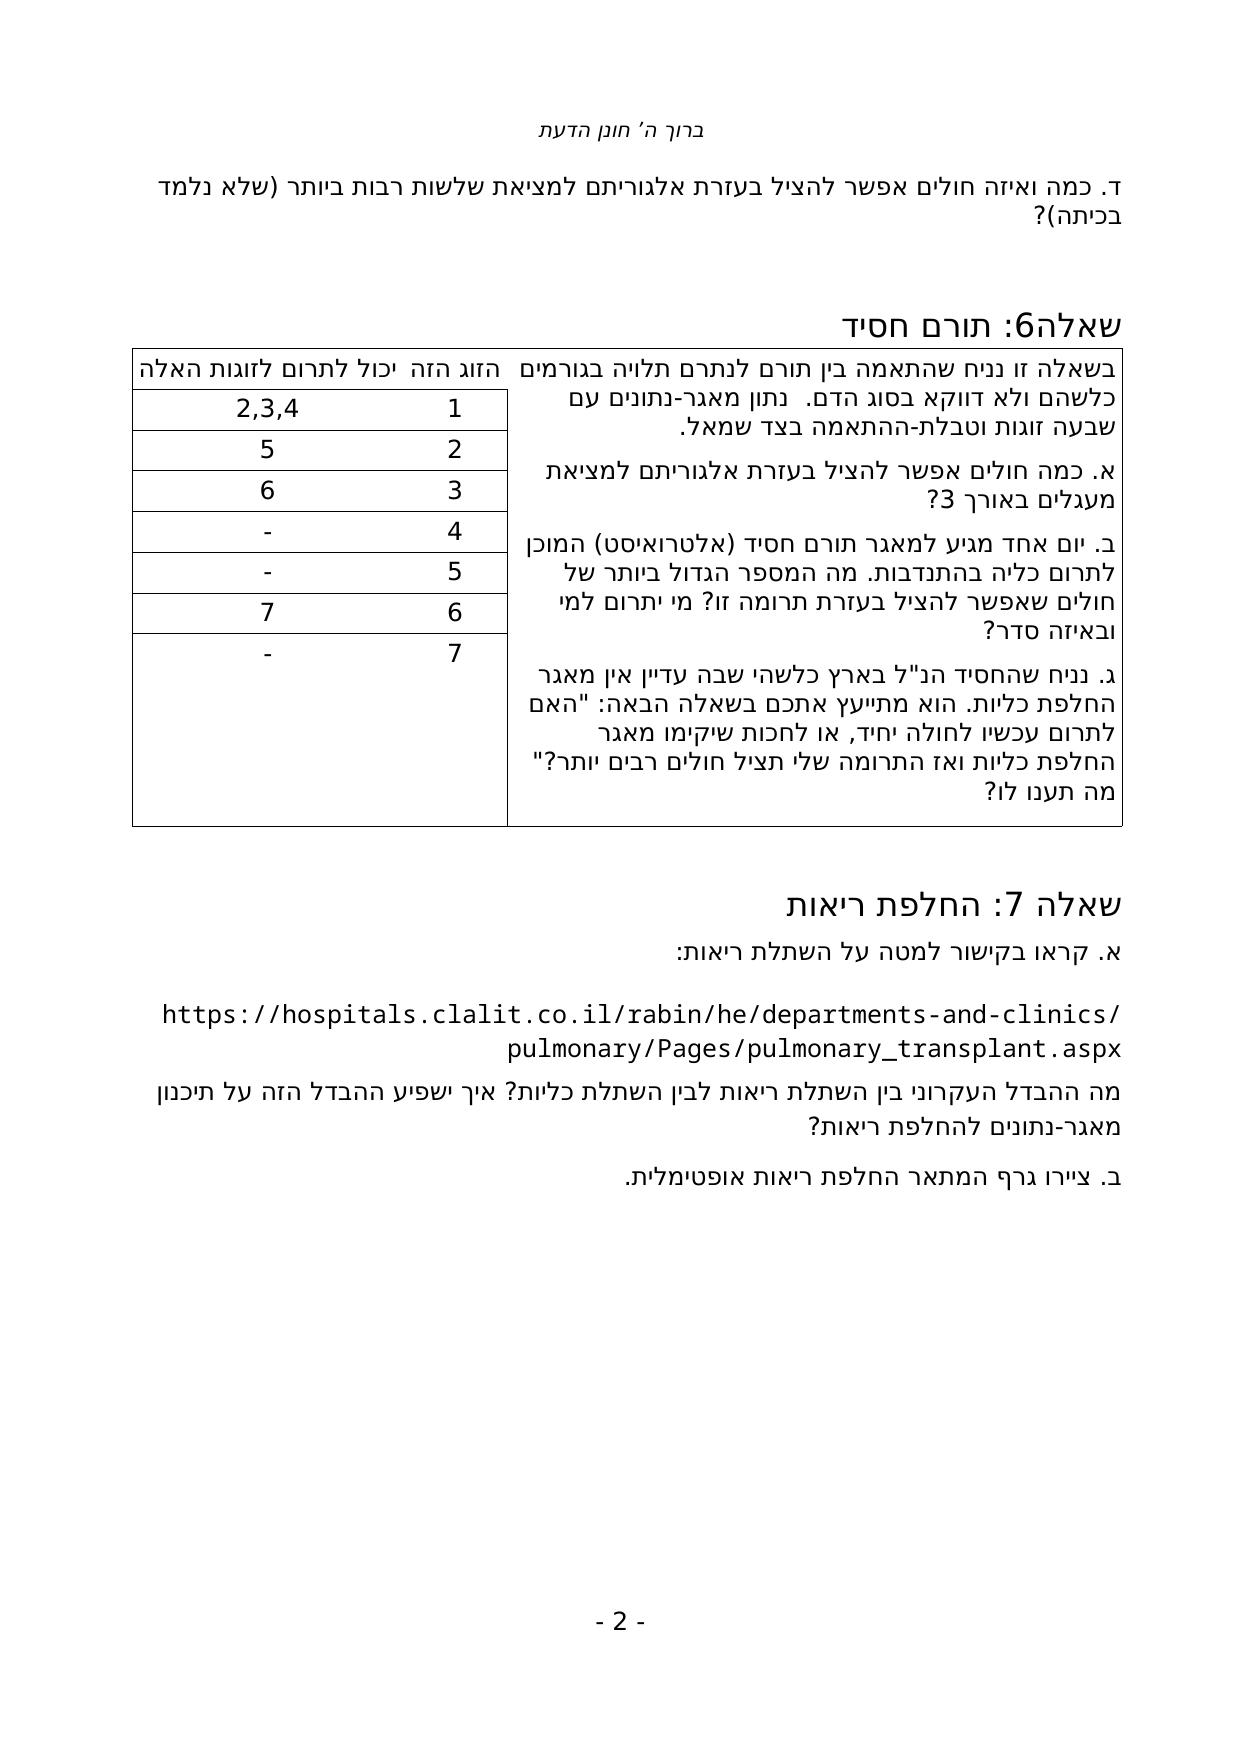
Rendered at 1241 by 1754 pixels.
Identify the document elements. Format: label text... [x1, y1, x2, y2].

text ד. כמה ואיזה חולים אפשר להציל בעזרת אלגוריתם למציאת שלשות רבות ביותר (שלא נלמד בכיתה)? [118, 172, 1122, 230]
table_cell 4 [404, 512, 507, 552]
table_cell 2,3,4 [133, 390, 403, 429]
table_header יכול לתרום לזוגות האלה [133, 349, 403, 389]
table_header בשאלה זו נניח שהתאמה בין תורם לנתרם תלויה בגורמים כלשהם ולא דווקא בסוג הדם. נתון מאגר-נתונים עם שבעה זוגות וטבלת-ההתאמה בצד שמאל. א. כמה חולים אפשר להציל בעזרת אלגוריתם למציאת מעגלים באורך 3? ב. יום אחד מגיע למאגר תורם חסיד (אלטרואיסט) המוכן לתרום כליה בהתנדבות. מה המספר הגדול ביותר של חולים שאפשר להציל בעזרת תרומה זו? מי יתרום למי ובאיזה סדר? ג. נניח שהחסיד הנ"ל בארץ כלשהי שבה עדיין אין מאגר החלפת כליות. הוא מתייעץ אתכם בשאלה הבאה: "האם לתרום עכשיו לחולה יחיד, או לחכות שיקימו מאגר החלפת כליות ואז התרומה שלי תציל חולים רבים יותר?" מה תענו לו? [507, 349, 1122, 826]
table_cell - [133, 512, 403, 552]
table_cell 1 [404, 390, 507, 429]
table_cell 3 [404, 471, 507, 511]
subtitle https://hospitals.clalit.co.il/rabin/he/departments-and-clinics/pulmonary/Pages/pulmonary_transplant.aspx [118, 997, 1122, 1065]
table_cell - [133, 553, 403, 592]
text מה ההבדל העקרוני בין השתלת ריאות לבין השתלת כליות? איך ישפיע ההבדל הזה על תיכנון מאגר-נתונים להחלפת ריאות? [118, 1077, 1122, 1142]
table_cell 7 [404, 634, 507, 826]
table_header הזוג הזה [404, 349, 507, 389]
table_cell 5 [404, 553, 507, 592]
subtitle שאלה 7: החלפת ריאות [118, 885, 1122, 924]
table_cell 2 [404, 431, 507, 470]
table_cell 6 [404, 594, 507, 633]
text ב. ציירו גרף המתאר החלפת ריאות אופטימלית. [118, 1162, 1122, 1191]
table_cell 7 [133, 594, 403, 633]
table_cell - [133, 634, 403, 826]
table_cell 5 [133, 431, 403, 470]
table_cell 6 [133, 471, 403, 511]
text א. קראו בקישור למטה על השתלת ריאות: [118, 937, 1122, 966]
subtitle שאלה6: תורם חסיד [118, 306, 1122, 345]
